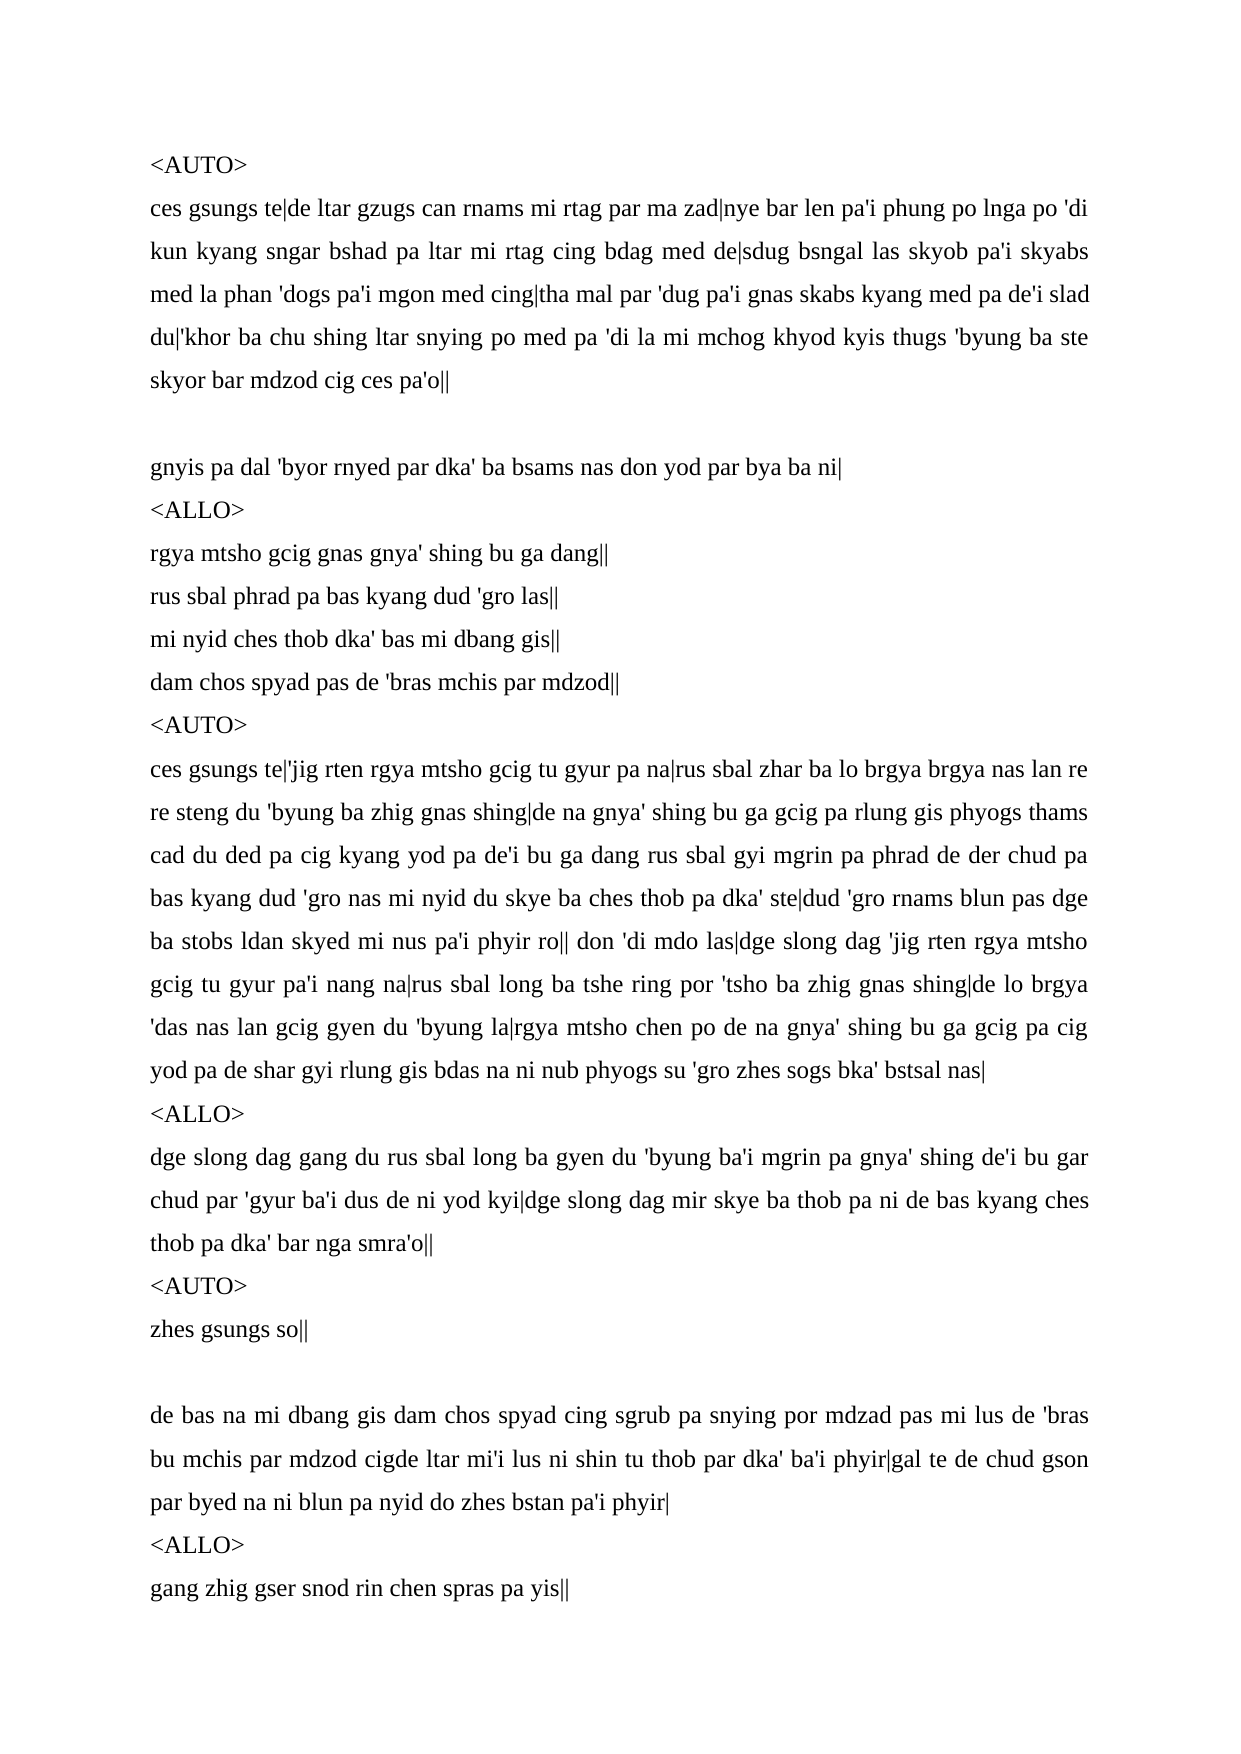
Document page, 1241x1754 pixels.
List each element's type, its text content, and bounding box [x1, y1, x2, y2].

text <ALLO> [150, 1099, 1090, 1127]
text dam chos spyad pas de 'bras mchis par mdzod|| [150, 667, 1090, 696]
text ces gsungs te|de ltar gzugs can rnams mi rtag par ma zad|nye bar len pa'i phung po lnga po 'di kun kyang sngar bshad pa ltar mi rtag cing bdag med de|sdug bsngal las skyob pa'i skyabs med la phan 'dogs pa'i mgon med cing|tha mal par 'dug pa'i gnas skabs kyang med pa de'i slad du|'khor ba chu shing ltar snying po med pa 'di la mi mchog khyod kyis thugs 'byung ba ste skyor bar mdzod cig ces pa'o|| [150, 193, 1090, 394]
text rus sbal phrad pa bas kyang dud 'gro las|| [150, 581, 1090, 610]
text gnyis pa dal 'byor rnyed par dka' ba bsams nas don yod par bya ba ni| [150, 452, 1090, 481]
text dge slong dag gang du rus sbal long ba gyen du 'byung ba'i mgrin pa gnya' shing de'i bu gar chud par 'gyur ba'i dus de ni yod kyi|dge slong dag mir skye ba thob pa ni de bas kyang ches thob pa dka' bar nga smra'o|| [150, 1142, 1090, 1257]
text zhes gsungs so|| [150, 1314, 1090, 1343]
text <AUTO> [150, 711, 1090, 739]
text <AUTO> [150, 1271, 1090, 1300]
text mi nyid ches thob dka' bas mi dbang gis|| [150, 624, 1090, 653]
text <ALLO> [150, 1530, 1090, 1559]
text de bas na mi dbang gis dam chos spyad cing sgrub pa snying por mdzad pas mi lus de 'bras bu mchis par mdzod cigde ltar mi'i lus ni shin tu thob par dka' ba'i phyir|gal te de chud gson par byed na ni blun pa nyid do zhes bstan pa'i phyir| [150, 1401, 1090, 1516]
text <AUTO> [150, 150, 1090, 179]
text rgya mtsho gcig gnas gnya' shing bu ga dang|| [150, 538, 1090, 567]
text gang zhig gser snod rin chen spras pa yis|| [150, 1573, 1090, 1602]
text <ALLO> [150, 495, 1090, 524]
text ces gsungs te|'jig rten rgya mtsho gcig tu gyur pa na|rus sbal zhar ba lo brgya brgya nas lan re re steng du 'byung ba zhig gnas shing|de na gnya' shing bu ga gcig pa rlung gis phyogs thams cad du ded pa cig kyang yod pa de'i bu ga dang rus sbal gyi mgrin pa phrad de der chud pa bas kyang dud 'gro nas mi nyid du skye ba ches thob pa dka' ste|dud 'gro rnams blun pas dge ba stobs ldan skyed mi nus pa'i phyir ro|| don 'di mdo las|dge slong dag 'jig rten rgya mtsho gcig tu gyur pa'i nang na|rus sbal long ba tshe ring por 'tsho ba zhig gnas shing|de lo brgya 'das nas lan gcig gyen du 'byung la|rgya mtsho chen po de na gnya' shing bu ga gcig pa cig yod pa de shar gyi rlung gis bdas na ni nub phyogs su 'gro zhes sogs bka' bstsal nas| [150, 754, 1090, 1084]
